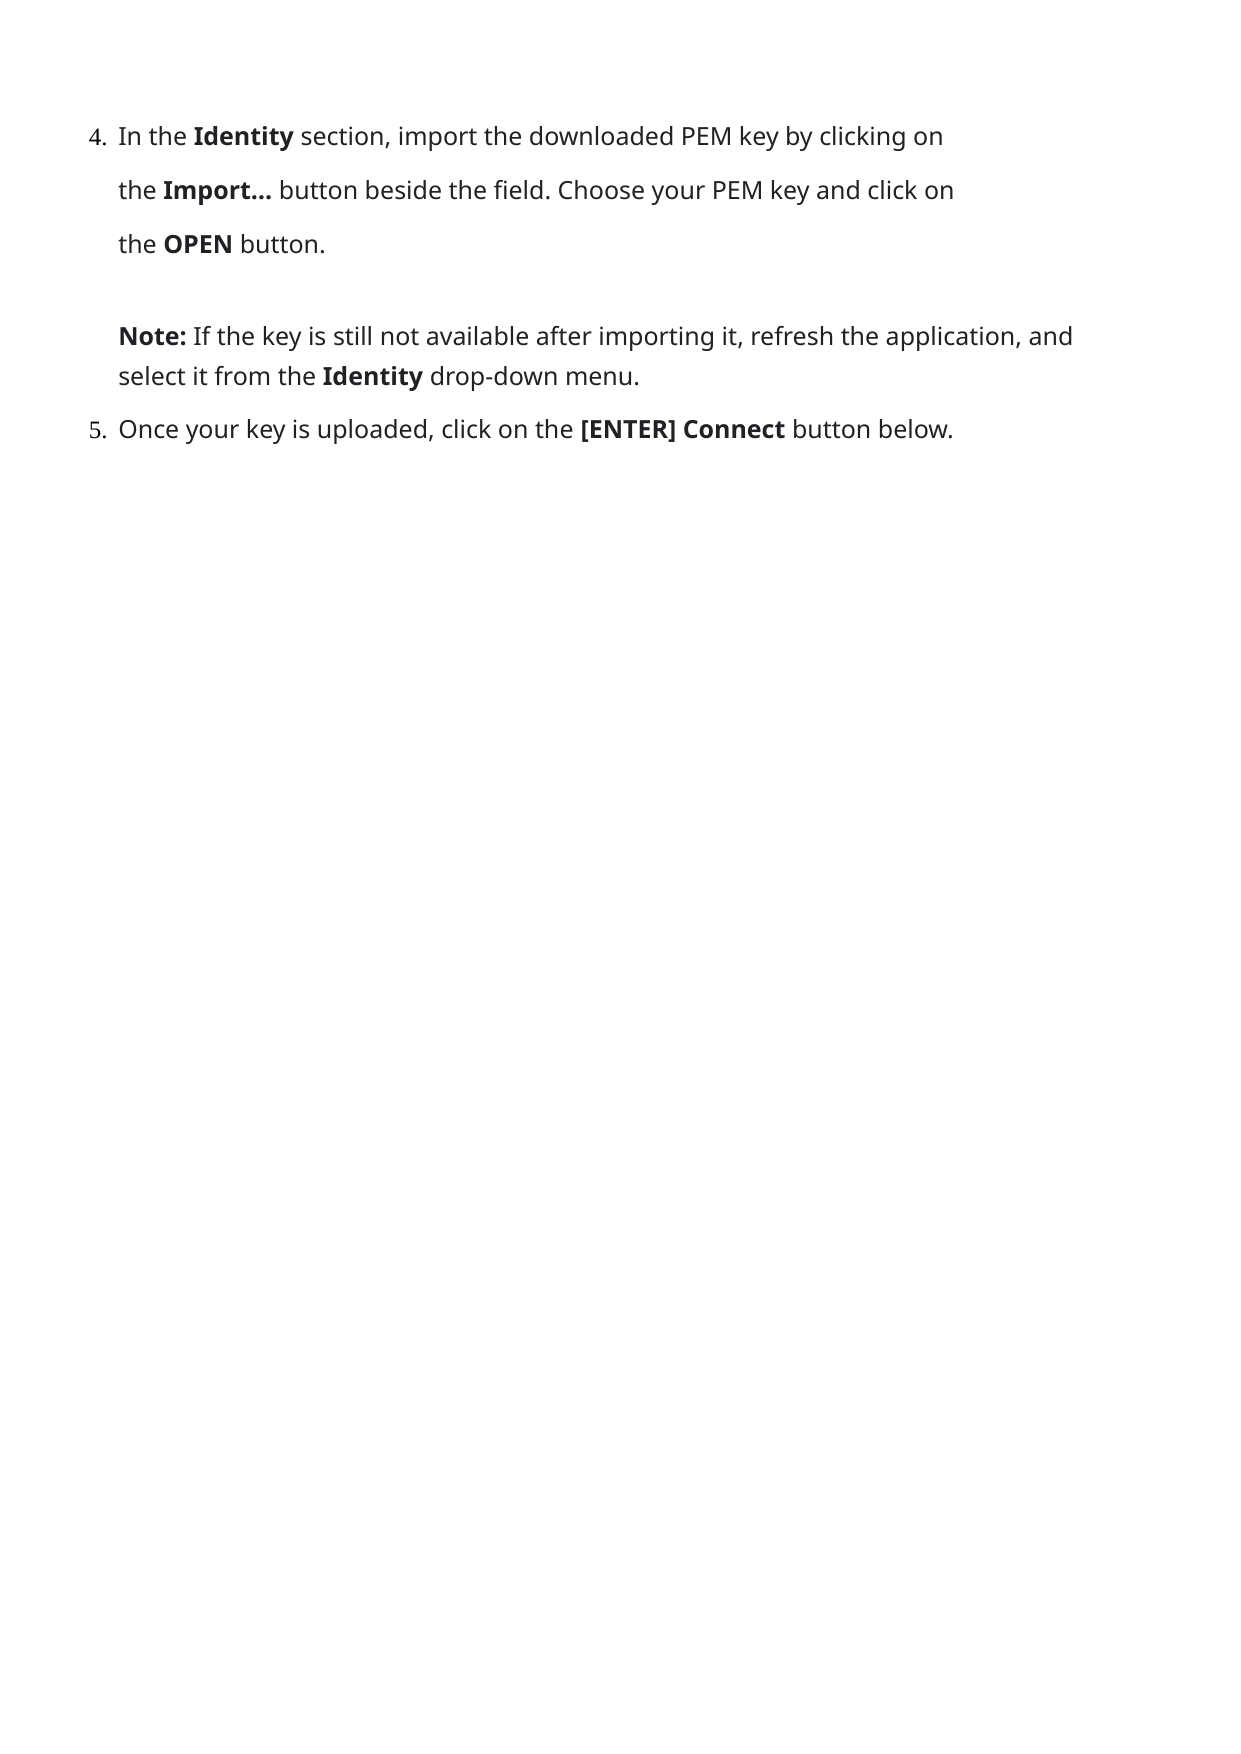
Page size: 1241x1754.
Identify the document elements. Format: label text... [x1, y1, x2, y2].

list In the Identity section, import the downloaded PEM key by clicking on the Import… button beside the field. Choose your PEM key and click on the OPEN button. [118, 118, 1122, 261]
list Once your key is uploaded, click on the [ENTER] Connect button below. [118, 412, 1122, 446]
text Note: If the key is still not available after importing it, refresh the application, and select it from the Identity drop-down menu. [118, 319, 1122, 392]
